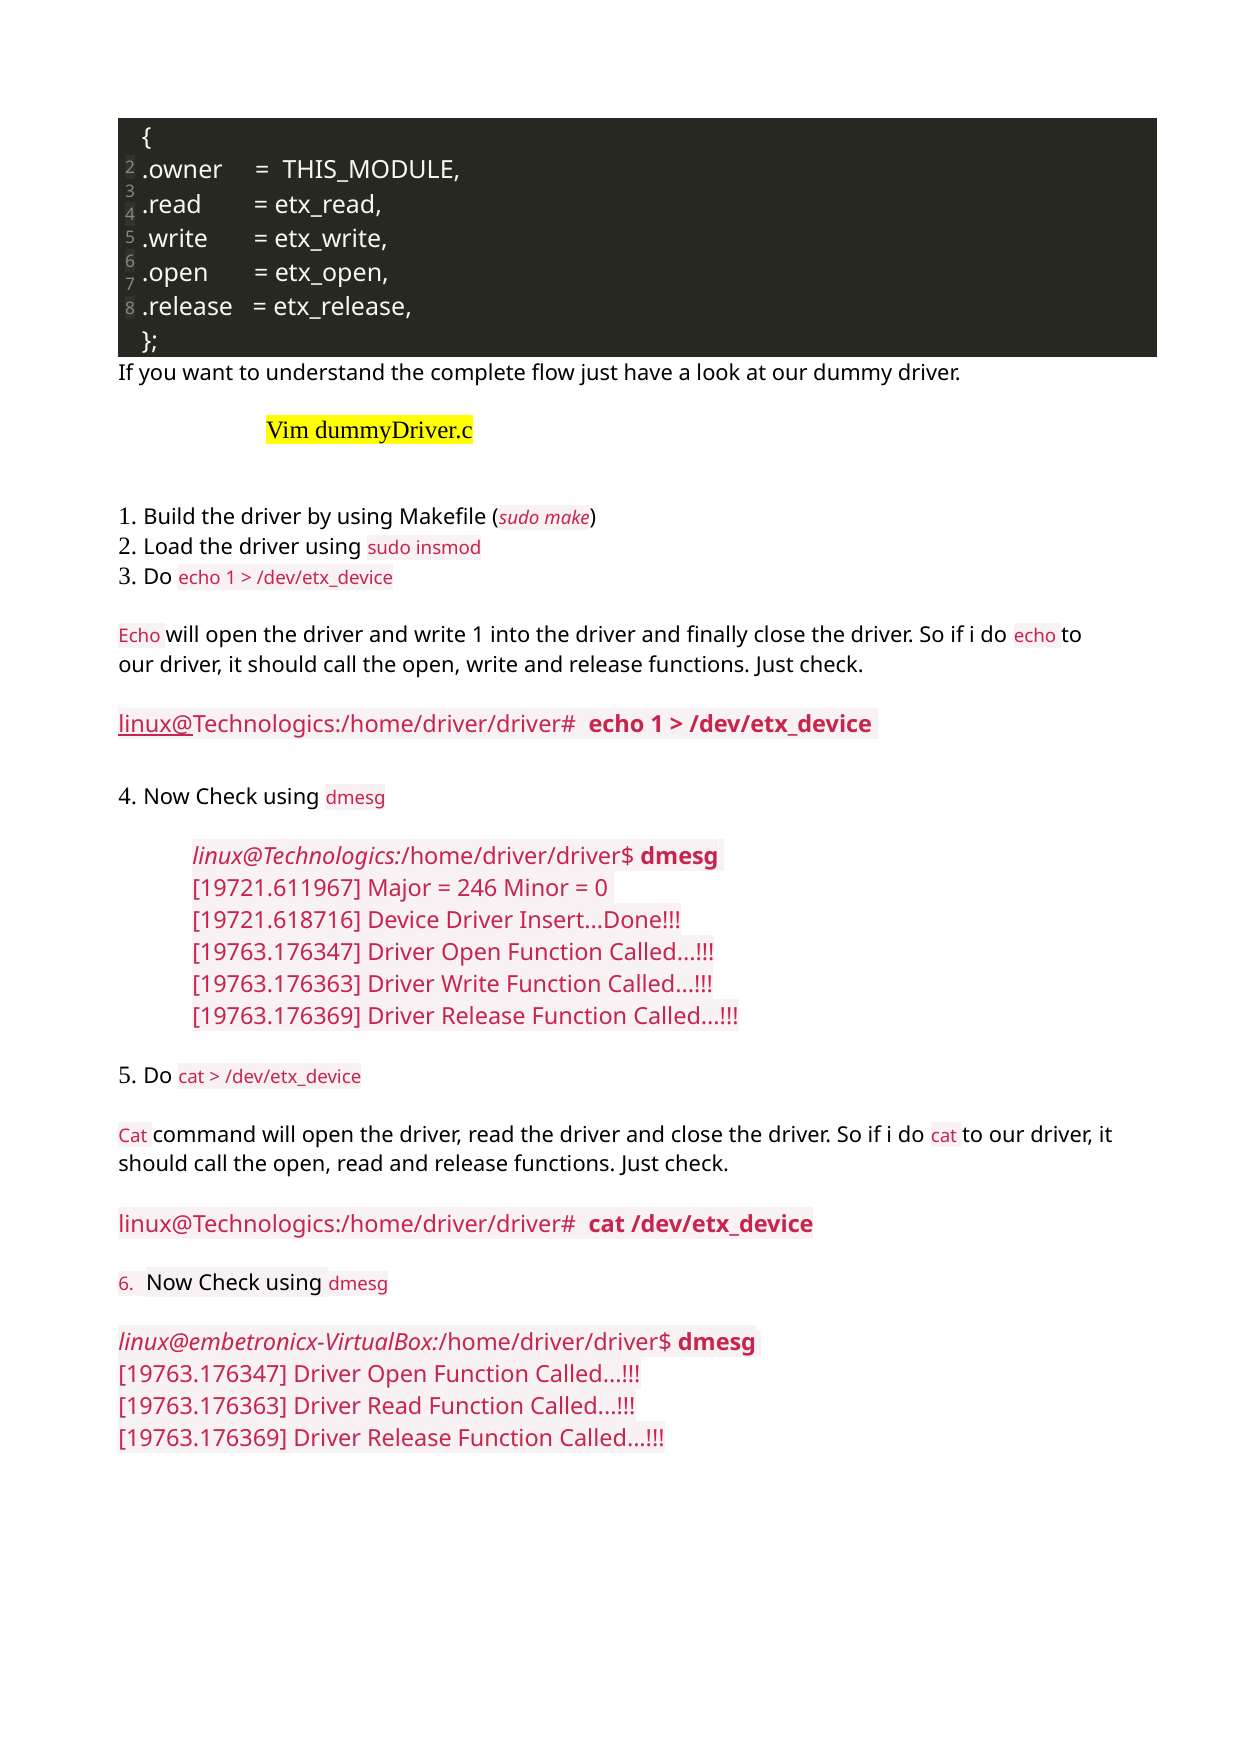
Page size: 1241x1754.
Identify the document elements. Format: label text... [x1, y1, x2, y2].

text Echo will open the driver and write 1 into the driver and finally close the driver. So if i do echo to our driver, it should call the open, write and release functions. Just check. [118, 619, 1122, 679]
text 2. Load the driver using sudo insmod [118, 531, 1122, 561]
text Vim dummyDriver.c [118, 415, 1122, 444]
text linux@embetronicx-VirtualBox:/home/driver/driver$ dmesg [118, 1325, 1122, 1357]
text If you want to understand the complete flow just have a look at our dummy driver. [118, 357, 1122, 386]
text linux@Technologics:/home/driver/driver$ dmesg [19721.611967] Major = 246 Minor = 0 [19721.618716] Device Driver Insert...Done!!! [19763.176347] Driver Open Function Called...!!! [19763.176363] Driver Write Function Called...!!! [19763.176369] Driver Release Function Called...!!! [118, 839, 1122, 1031]
text 3. Do echo 1 > /dev/etx_device [118, 561, 1122, 591]
text 5. Do cat > /dev/etx_device [118, 1060, 1122, 1090]
text 4. Now Check using dmesg [118, 781, 1122, 811]
text linux@Technologics:/home/driver/driver# cat /dev/etx_device [118, 1207, 1122, 1239]
text 1. Build the driver by using Makefile (sudo make) [118, 501, 1122, 531]
table_header 2 3 4 5 6 7 8 [118, 118, 142, 357]
table_header static struct file_operations fops = { .owner = THIS_MODULE, .read = etx_read, .write = etx_write, .open = etx_open, .release = etx_release, }; [142, 288, 1157, 323]
text [19763.176347] Driver Open Function Called...!!! [19763.176363] Driver Read Function Called...!!! [19763.176369] Driver Release Function Called...!!! [118, 1357, 1122, 1453]
text 6. Now Check using dmesg [118, 1267, 1122, 1297]
table_header static struct file_operations fops = { .owner = THIS_MODULE, .read = etx_read, .write = etx_write, .open = etx_open, .release = etx_release, }; [142, 220, 1157, 254]
text Cat command will open the driver, read the driver and close the driver. So if i do cat to our driver, it should call the open, read and release functions. Just check. [118, 1118, 1122, 1178]
text linux@Technologics:/home/driver/driver# echo 1 > /dev/etx_device [118, 707, 1122, 739]
table_header static struct file_operations fops = { .owner = THIS_MODULE, .read = etx_read, .write = etx_write, .open = etx_open, .release = etx_release, }; [142, 152, 1157, 186]
